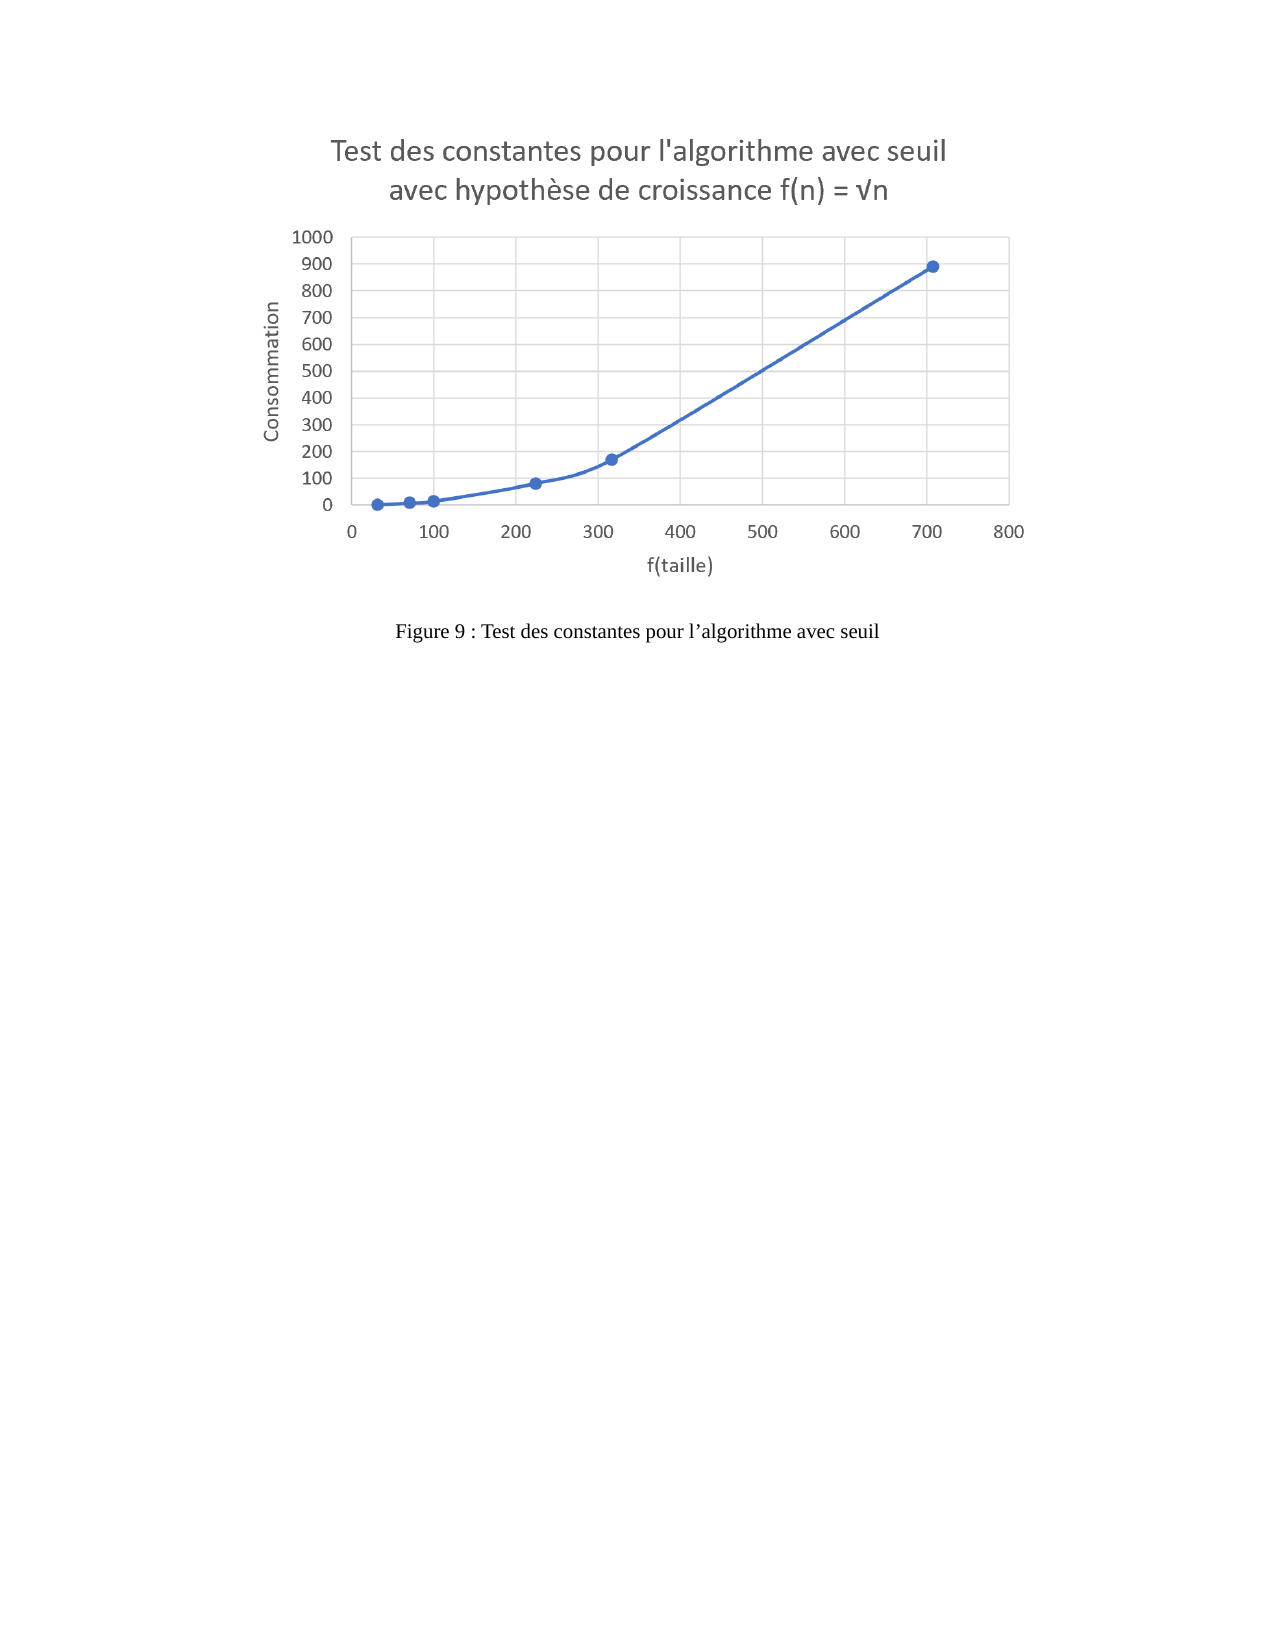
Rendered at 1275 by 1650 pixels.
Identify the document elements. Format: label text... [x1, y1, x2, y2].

text Figure 9 : Test des constantes pour l’algorithme avec seuil [118, 619, 1157, 643]
